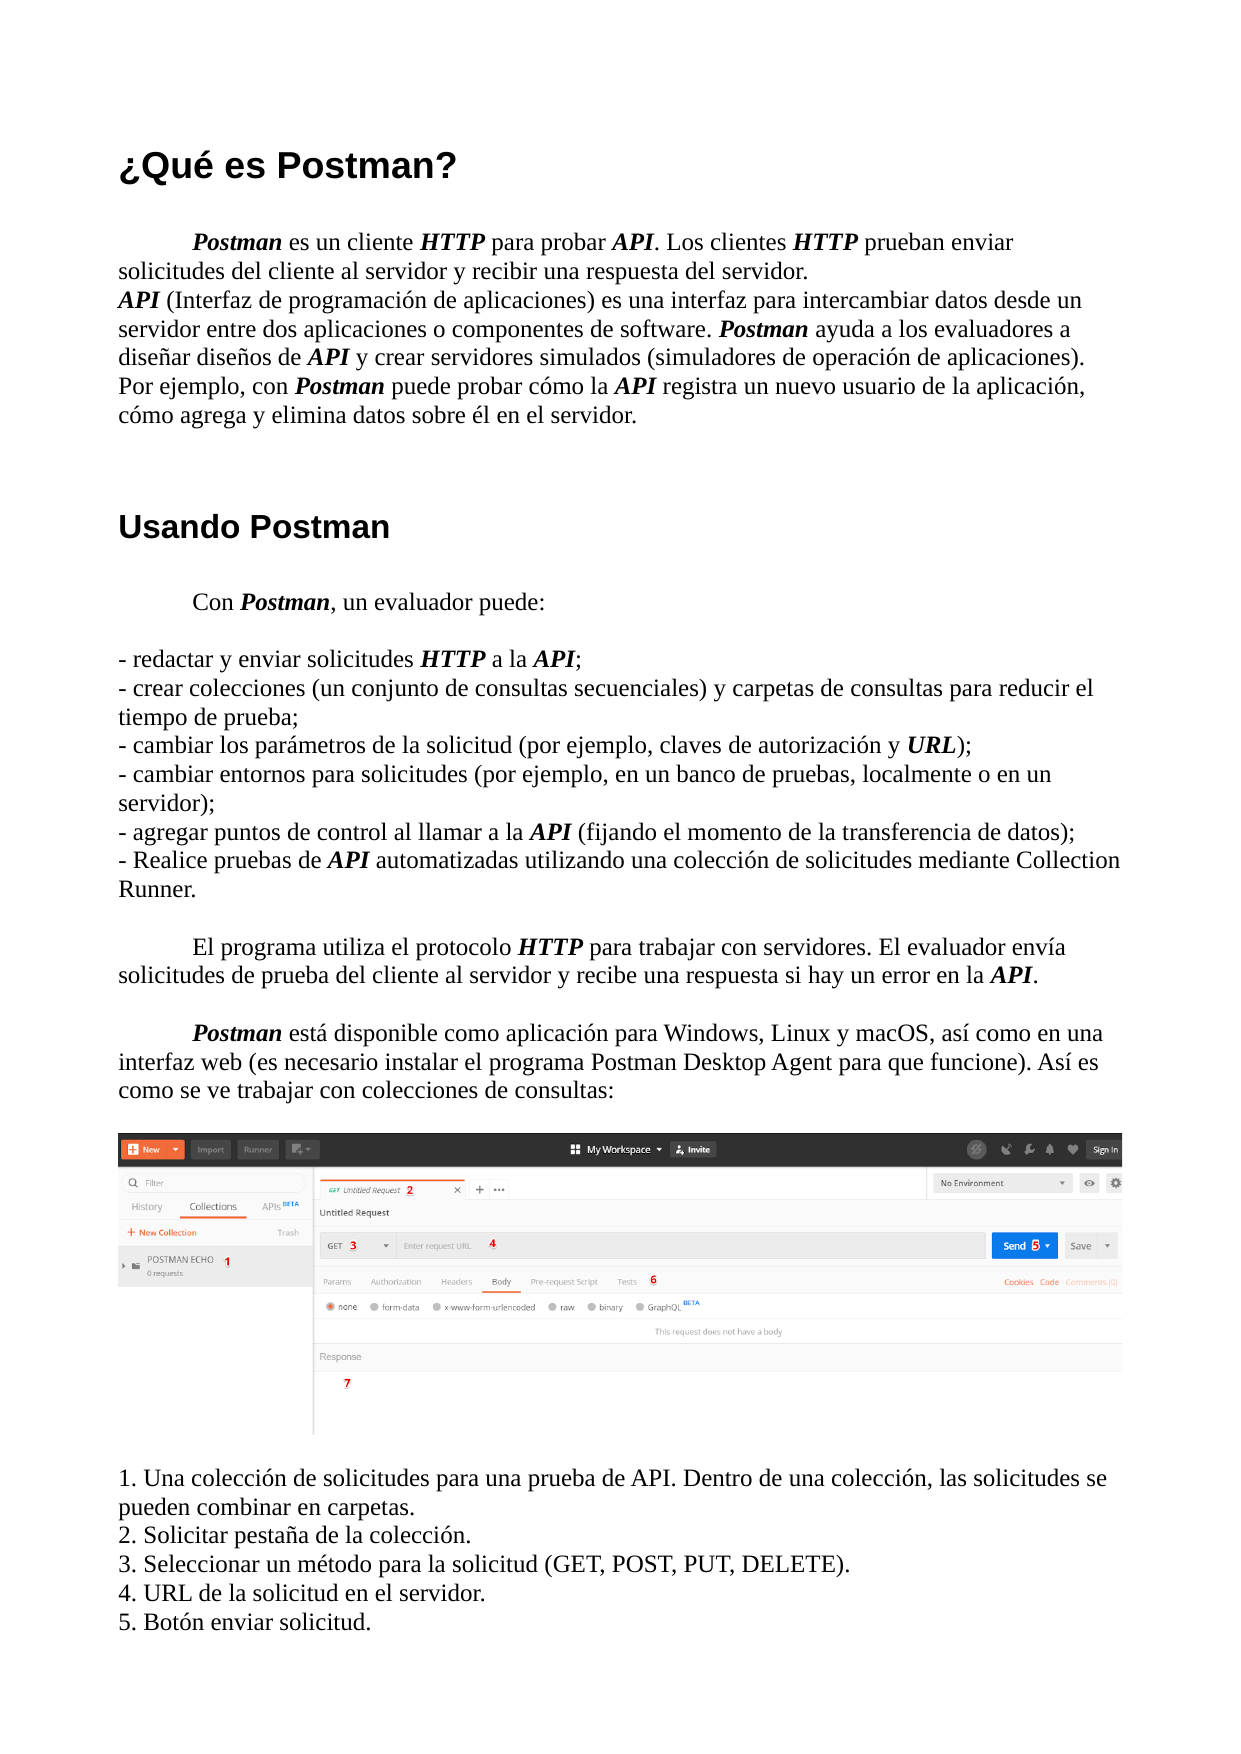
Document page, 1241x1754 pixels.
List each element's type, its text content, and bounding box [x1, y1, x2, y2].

text - cambiar los parámetros de la solicitud (por ejemplo, claves de autorización y URL); [118, 731, 1122, 759]
picture [118, 1133, 1123, 1435]
text - redactar y enviar solicitudes HTTP a la API; [118, 644, 1122, 673]
text 5. Botón enviar solicitud. [118, 1607, 1122, 1635]
subtitle Usando Postman [118, 507, 1122, 546]
text - cambiar entornos para solicitudes (por ejemplo, en un banco de pruebas, localmente o en un servidor); [118, 759, 1122, 817]
text API (Interfaz de programación de aplicaciones) es una interfaz para intercambiar datos desde un servidor entre dos aplicaciones o componentes de software. Postman ayuda a los evaluadores a diseñar diseños de API y crear servidores simulados (simuladores de operación de aplicaciones). Por ejemplo, con Postman puede probar cómo la API registra un nuevo usuario de la aplicación, cómo agrega y elimina datos sobre él en el servidor. [118, 285, 1122, 429]
text 1. Una colección de solicitudes para una prueba de API. Dentro de una colección, las solicitudes se pueden combinar en carpetas. [118, 1463, 1122, 1520]
text - Realice pruebas de API automatizadas utilizando una colección de solicitudes mediante Collection Runner. [118, 846, 1122, 903]
text 2. Solicitar pestaña de la colección. [118, 1520, 1122, 1549]
subtitle ¿Qué es Postman? [118, 143, 1122, 186]
text Postman está disponible como aplicación para Windows, Linux y macOS, así como en una interfaz web (es necesario instalar el programa Postman Desktop Agent para que funcione). Así es como se ve trabajar con colecciones de consultas: [118, 1018, 1122, 1104]
text Postman es un cliente HTTP para probar API. Los clientes HTTP prueban enviar solicitudes del cliente al servidor y recibir una respuesta del servidor. [118, 227, 1122, 285]
text El programa utiliza el protocolo HTTP para trabajar con servidores. El evaluador envía solicitudes de prueba del cliente al servidor y recibe una respuesta si hay un error en la API. [118, 932, 1122, 989]
text 4. URL de la solicitud en el servidor. [118, 1578, 1122, 1607]
text Con Postman, un evaluador puede: [118, 587, 1122, 616]
text 3. Seleccionar un método para la solicitud (GET, POST, PUT, DELETE). [118, 1549, 1122, 1578]
text - crear colecciones (un conjunto de consultas secuenciales) y carpetas de consultas para reducir el tiempo de prueba; [118, 673, 1122, 731]
text - agregar puntos de control al llamar a la API (fijando el momento de la transferencia de datos); [118, 817, 1122, 846]
